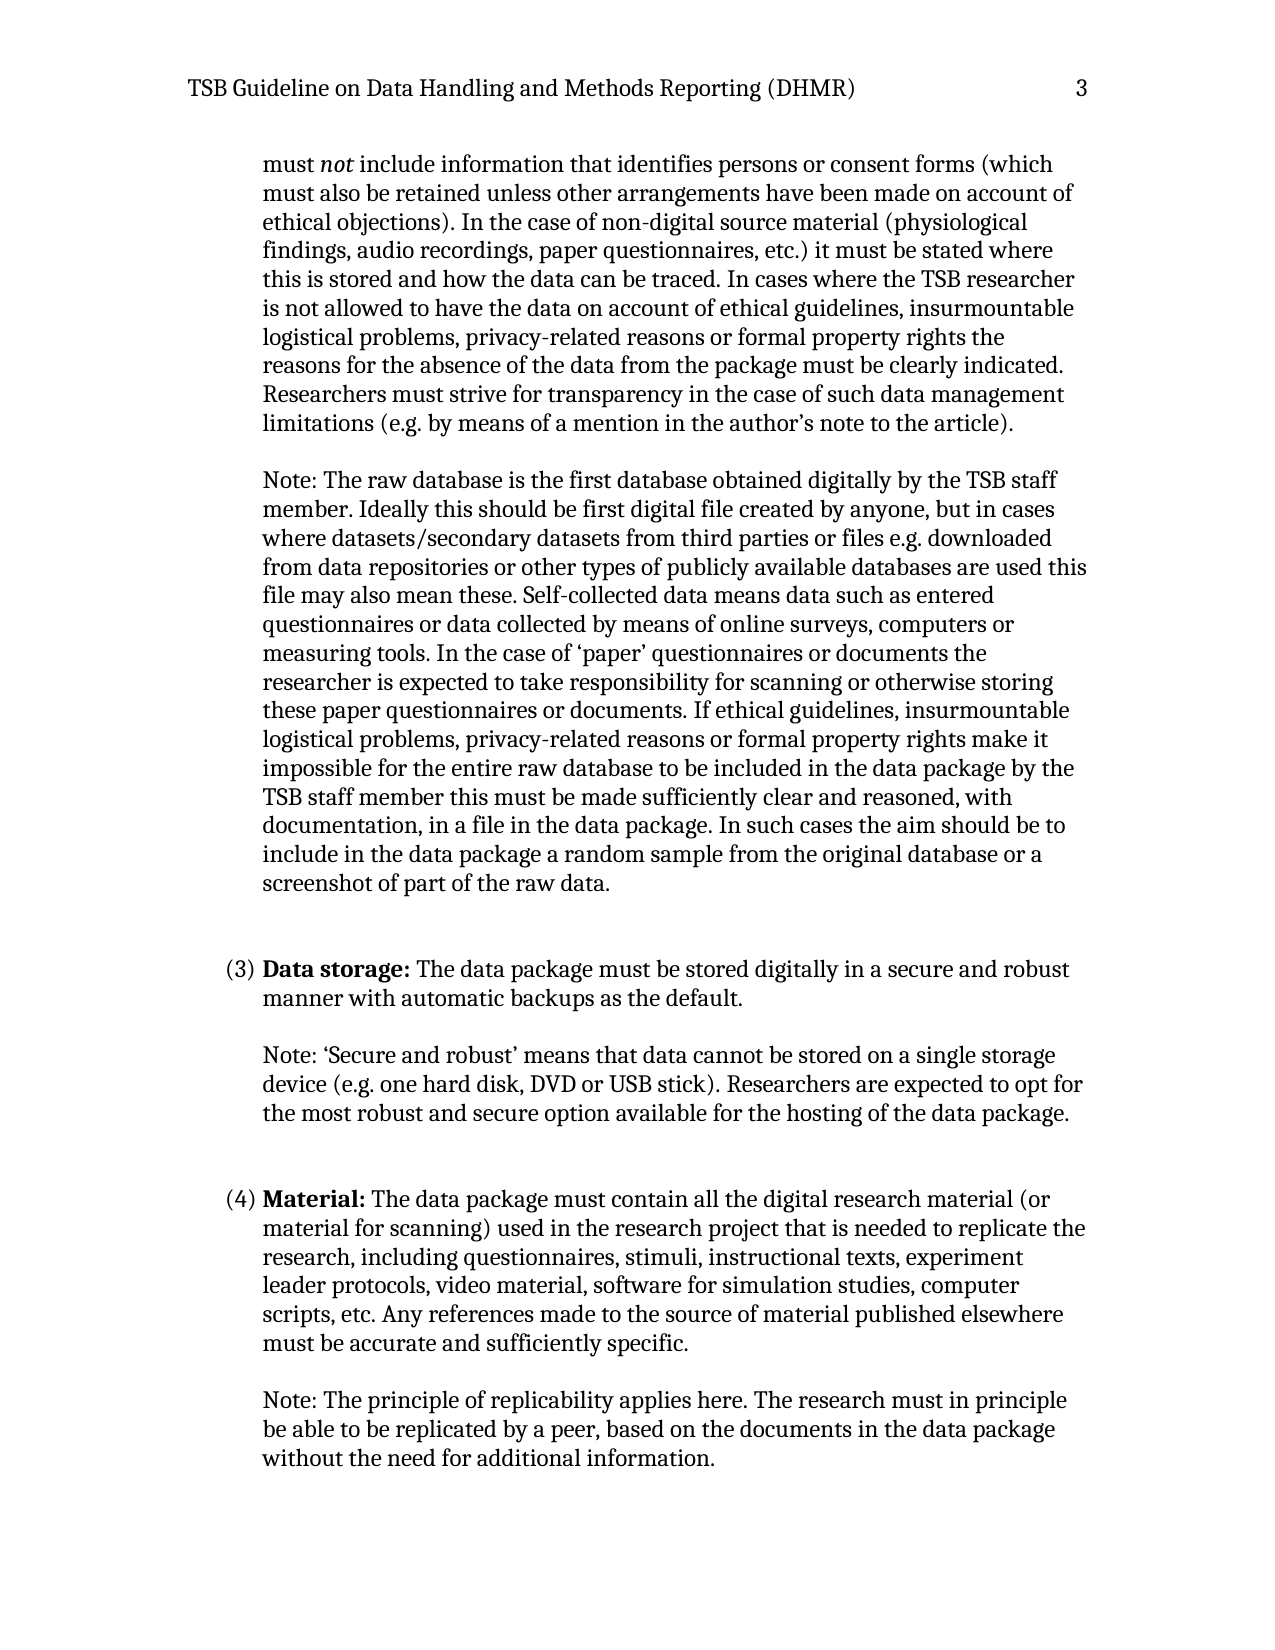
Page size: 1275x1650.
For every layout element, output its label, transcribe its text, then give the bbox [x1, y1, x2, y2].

list Material: The data package must contain all the digital research material (or material for scanning) used in the research project that is needed to replicate the research, including questionnaires, stimuli, instructional texts, experiment leader protocols, video material, software for simulation studies, computer scripts, etc. Any references made to the source of material published elsewhere must be accurate and sufficiently specific. Note: The principle of replicability applies here. The research must in principle be able to be replicated by a peer, based on the documents in the data package without the need for additional information. [225, 1185, 1087, 1530]
list Data storage: The data package must be stored digitally in a secure and robust manner with automatic backups as the default. Note: ‘Secure and robust’ means that data cannot be stored on a single storage device (e.g. one hard disk, DVD or USB stick). Researchers are expected to opt for the most robust and secure option available for the hosting of the data package. [225, 955, 1087, 1185]
list must not include information that identifies persons or consent forms (which must also be retained unless other arrangements have been made on account of ethical objections). In the case of non-digital source material (physiological findings, audio recordings, paper questionnaires, etc.) it must be stated where this is stored and how the data can be traced. In cases where the TSB researcher is not allowed to have the data on account of ethical guidelines, insurmountable logistical problems, privacy-related reasons or formal property rights the reasons for the absence of the data from the package must be clearly indicated. Researchers must strive for transparency in the case of such data management limitations (e.g. by means of a mention in the author’s note to the article). Note: The raw database is the first database obtained digitally by the TSB staff member. Ideally this should be first digital file created by anyone, but in cases where datasets/secondary datasets from third parties or files e.g. downloaded from data repositories or other types of publicly available databases are used this file may also mean these. Self-collected data means data such as entered questionnaires or data collected by means of online surveys, computers or measuring tools. In the case of ‘paper’ questionnaires or documents the researcher is expected to take responsibility for scanning or otherwise storing these paper questionnaires or documents. If ethical guidelines, insurmountable logistical problems, privacy-related reasons or formal property rights make it impossible for the entire raw database to be included in the data package by the TSB staff member this must be made sufficiently clear and reasoned, with documentation, in a file in the data package. In such cases the aim should be to include in the data package a random sample from the original database or a screenshot of part of the raw data. [225, 150, 1087, 955]
